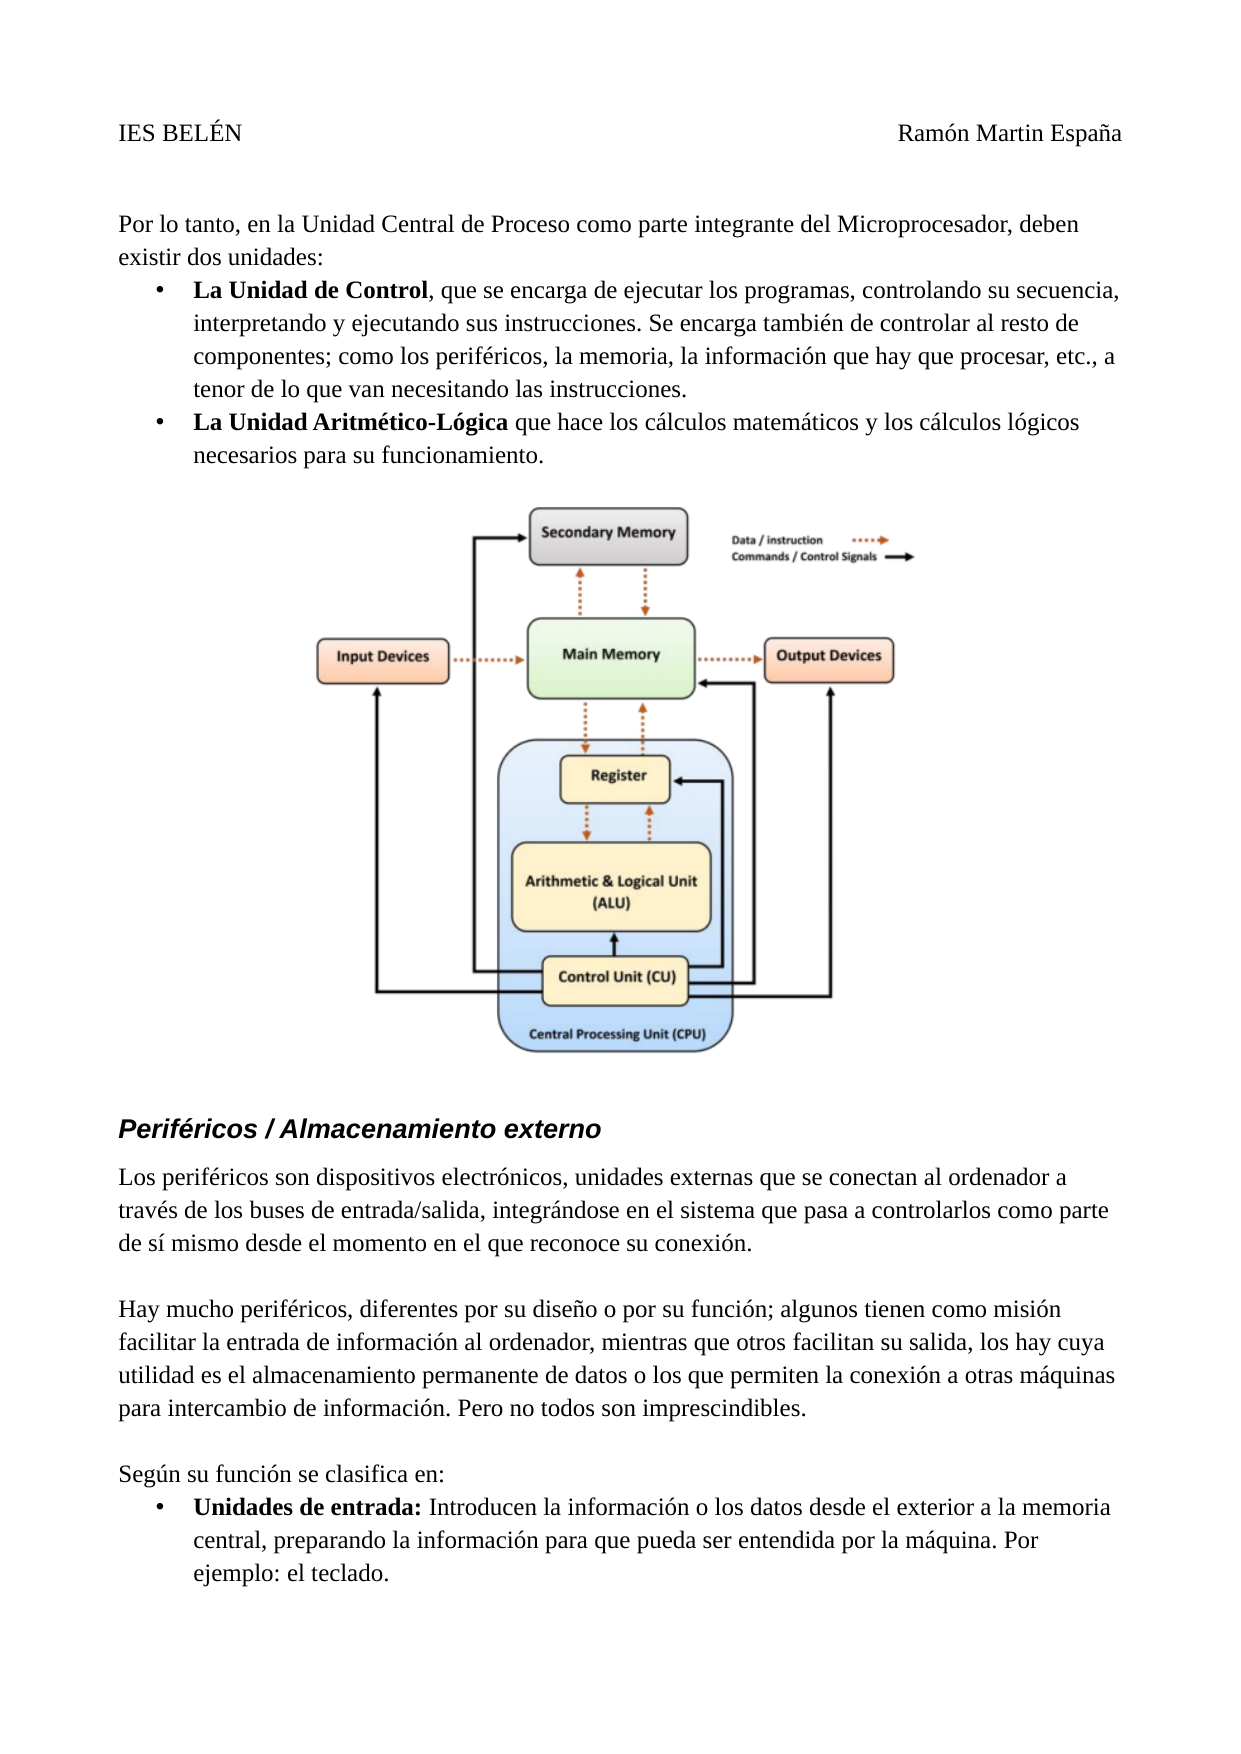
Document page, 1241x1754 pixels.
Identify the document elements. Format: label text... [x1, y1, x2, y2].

text Por lo tanto, en la Unidad Central de Proceso como parte integrante del Microprocesador, deben existir dos unidades: [118, 209, 1122, 271]
list Unidades de entrada: Introducen la información o los datos desde el exterior a la memoria central, preparando la información para que pueda ser entendida por la máquina. Por ejemplo: el teclado. [156, 1492, 1122, 1587]
text Hay mucho periféricos, diferentes por su diseño o por su función; algunos tienen como misión facilitar la entrada de información al ordenador, mientras que otros facilitan su salida, los hay cuya utilidad es el almacenamiento permanente de datos o los que permiten la conexión a otras máquinas para intercambio de información. Pero no todos son imprescindibles. [118, 1294, 1122, 1422]
picture [276, 487, 965, 1064]
text Los periféricos son dispositivos electrónicos, unidades externas que se conectan al ordenador a través de los buses de entrada/salida, integrándose en el sistema que pasa a controlarlos como parte de sí mismo desde el momento en el que reconoce su conexión. [118, 1162, 1122, 1257]
text Según su función se clasifica en: [118, 1459, 1122, 1488]
list La Unidad de Control, que se encarga de ejecutar los programas, controlando su secuencia, interpretando y ejecutando sus instrucciones. Se encarga también de controlar al resto de componentes; como los periféricos, la memoria, la información que hay que procesar, etc., a tenor de lo que van necesitando las instrucciones. [156, 275, 1122, 403]
subtitle Periféricos / Almacenamiento externo [118, 1113, 1122, 1145]
list La Unidad Aritmético-Lógica que hace los cálculos matemáticos y los cálculos lógicos necesarios para su funcionamiento. [156, 407, 1122, 469]
